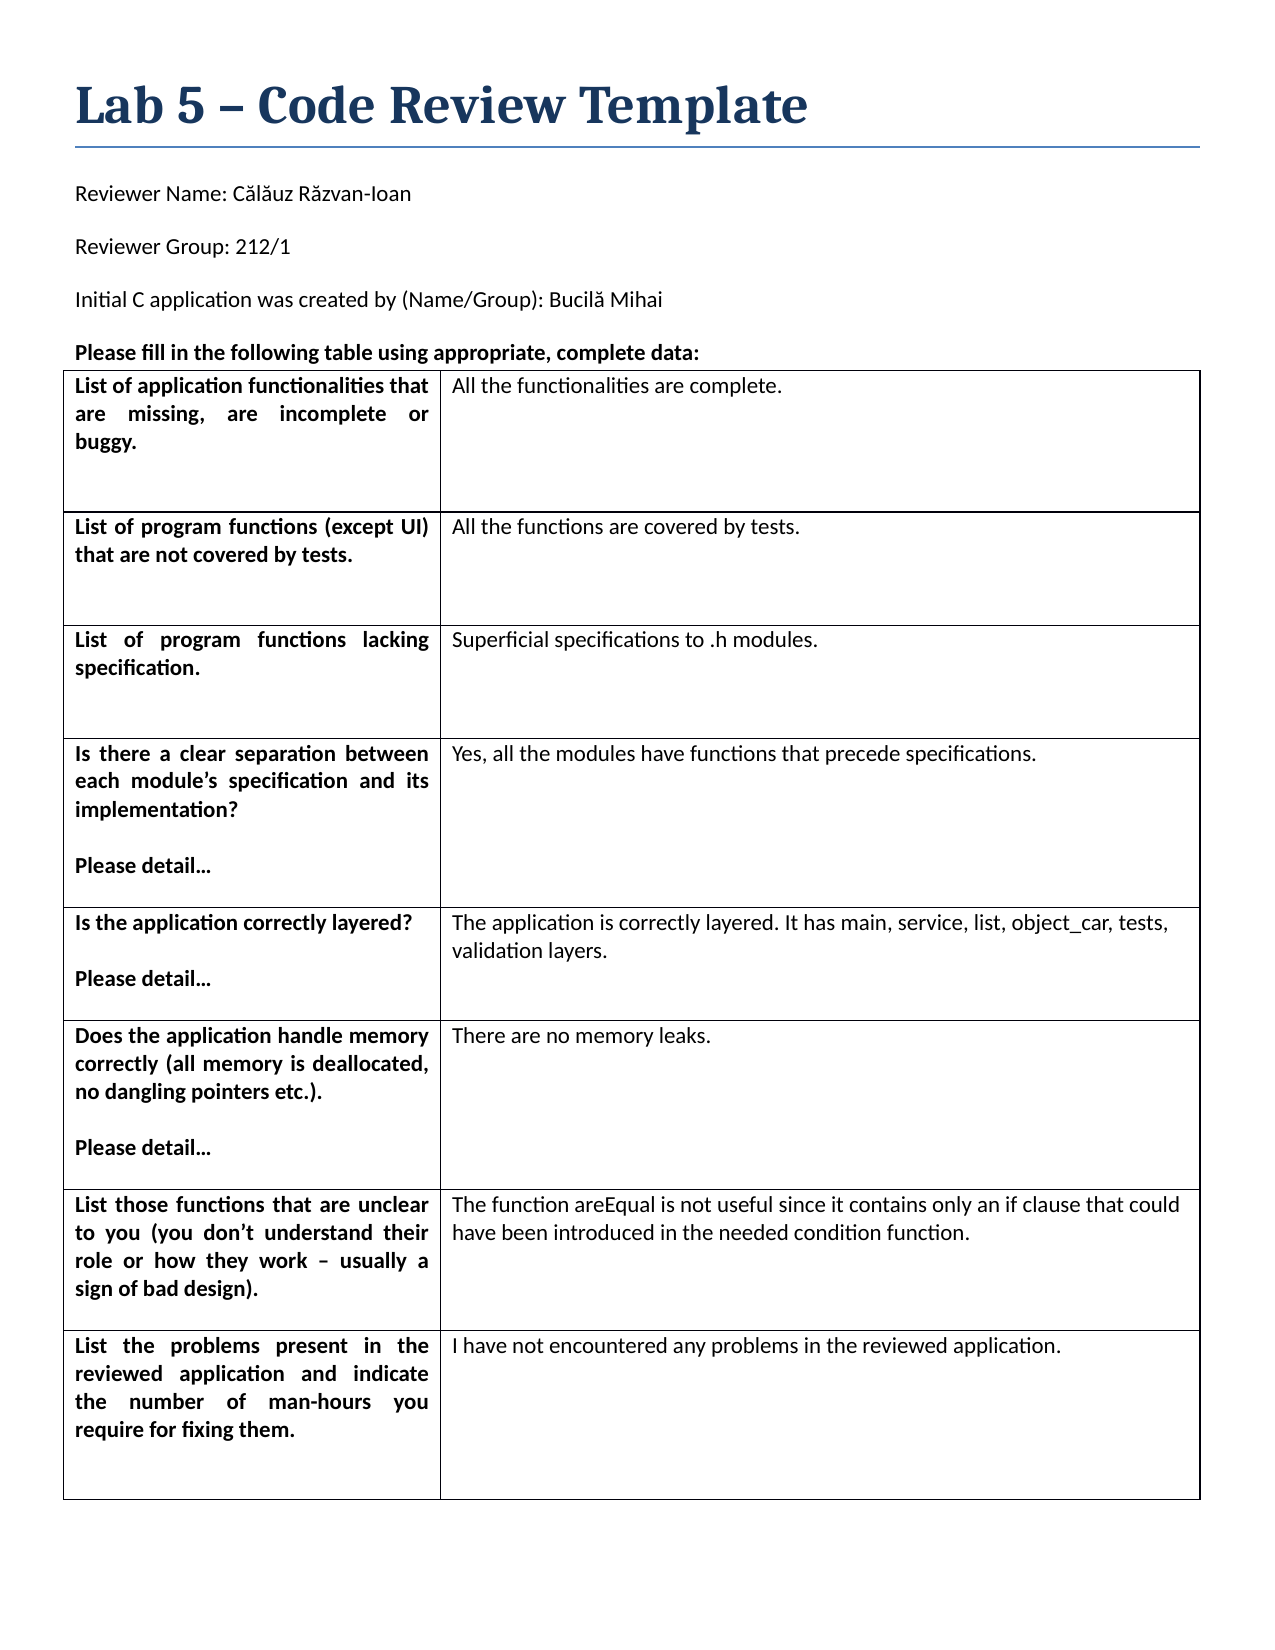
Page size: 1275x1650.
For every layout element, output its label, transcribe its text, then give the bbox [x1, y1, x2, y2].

table_cell All the functions are covered by tests. [441, 513, 1199, 624]
table_cell Does the application handle memory correctly (all memory is deallocated, no dangling pointers etc.). Please detail… [64, 1021, 440, 1189]
text Lab 5 – Code Review Template [75, 75, 1200, 146]
text Reviewer Name: Călăuz Răzvan-Ioan [75, 179, 1200, 207]
table_cell List the problems present in the reviewed application and indicate the number of man-hours you require for fixing them. [64, 1331, 440, 1499]
text Initial C application was created by (Name/Group): Bucilă Mihai [75, 285, 1200, 313]
text Please fill in the following table using appropriate, complete data: [75, 338, 1200, 366]
table_cell List of program functions lacking specification. [64, 626, 440, 738]
table_cell List those functions that are unclear to you (you don’t understand their role or how they work – usually a sign of bad design). [64, 1190, 440, 1330]
table_cell The function areEqual is not useful since it contains only an if clause that could have been introduced in the needed condition function. [441, 1190, 1199, 1330]
table_cell Yes, all the modules have functions that precede specifications. [441, 739, 1199, 907]
table_cell Is there a clear separation between each module’s specification and its implementation? Please detail… [64, 739, 440, 907]
table_header All the functionalities are complete. [441, 371, 1199, 511]
table_cell Is the application correctly layered? Please detail… [64, 908, 440, 1020]
table_cell List of program functions (except UI) that are not covered by tests. [64, 513, 440, 624]
table_cell The application is correctly layered. It has main, service, list, object_car, tests, validation layers. [441, 908, 1199, 1020]
table_cell I have not encountered any problems in the reviewed application. [441, 1331, 1199, 1499]
table_cell Superficial specifications to .h modules. [441, 626, 1199, 738]
table_cell There are no memory leaks. [441, 1021, 1199, 1189]
text Reviewer Group: 212/1 [75, 232, 1200, 260]
table_header List of application functionalities that are missing, are incomplete or buggy. [64, 371, 440, 511]
